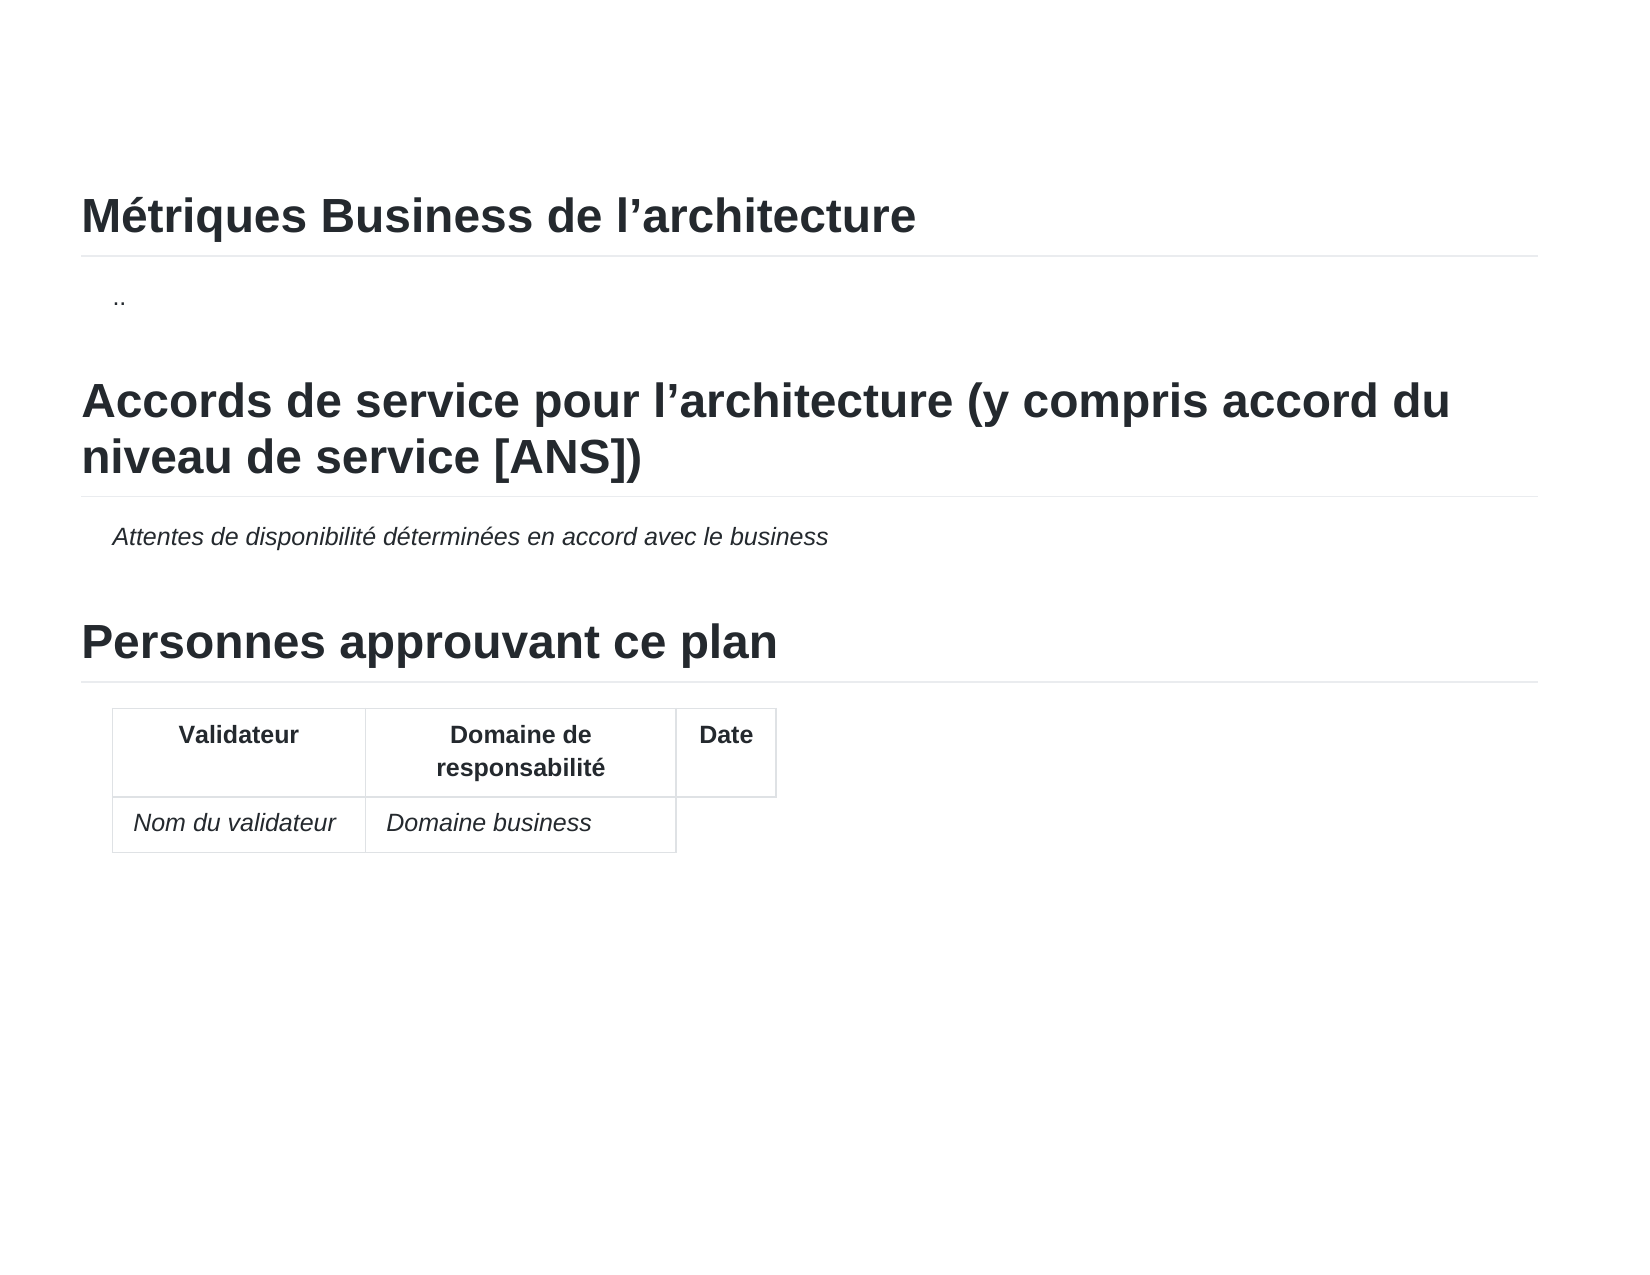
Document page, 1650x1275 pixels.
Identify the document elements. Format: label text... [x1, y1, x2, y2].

text .. [112, 282, 1538, 310]
table_cell [677, 798, 776, 851]
subtitle Métriques Business de l’architecture [81, 187, 1538, 255]
table_header Date [677, 709, 775, 796]
table_cell Nom du validateur [113, 798, 365, 851]
table_header Domaine de responsabilité [366, 709, 675, 796]
table_header Validateur [113, 709, 365, 796]
text Attentes de disponibilité déterminées en accord avec le business [112, 522, 1538, 551]
subtitle Personnes approuvant ce plan [81, 613, 1538, 681]
table_cell Domaine business [366, 798, 675, 851]
subtitle Accords de service pour l’architecture (y compris accord du niveau de service [ANS]) [81, 373, 1538, 496]
